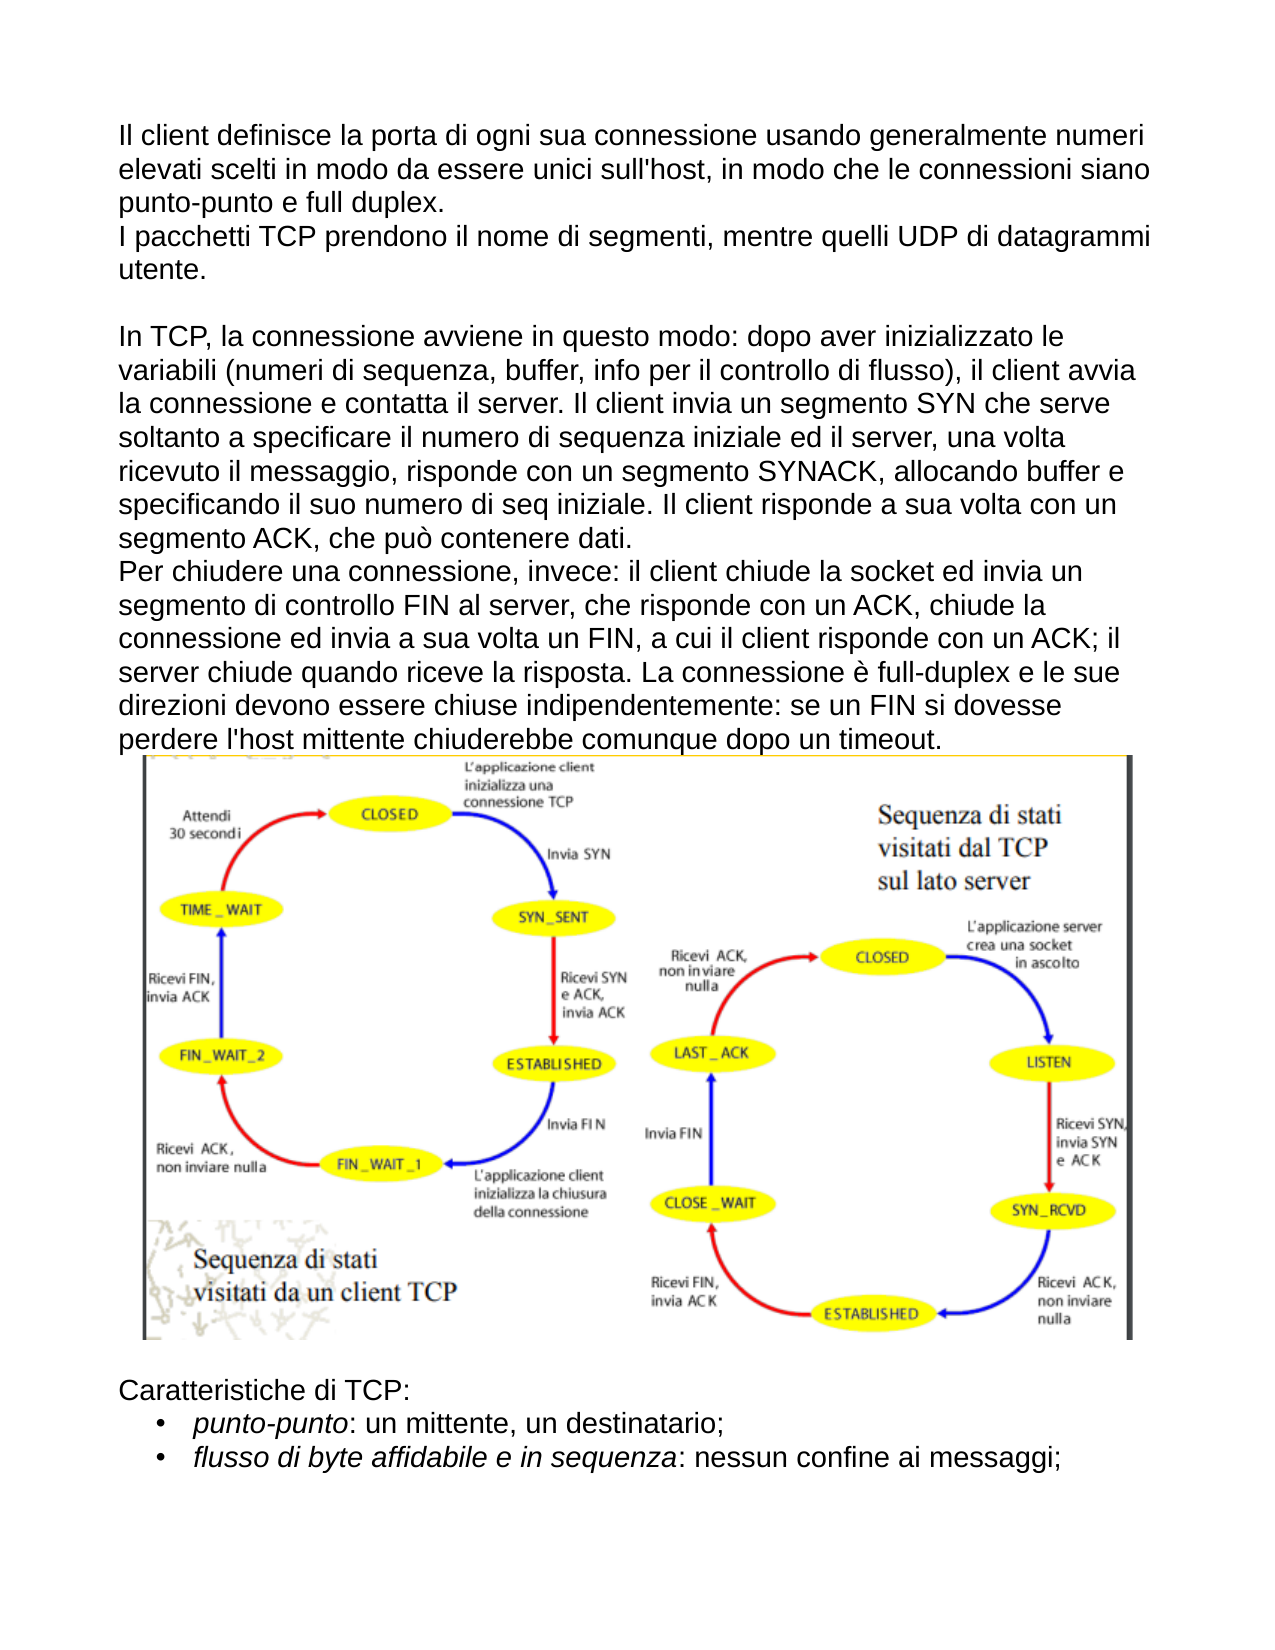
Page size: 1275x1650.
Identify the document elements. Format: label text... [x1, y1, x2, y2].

text Per chiudere una connessione, invece: il client chiude la socket ed invia un segmento di controllo FIN al server, che risponde con un ACK, chiude la connessione ed invia a sua volta un FIN, a cui il client risponde con un ACK; il server chiude quando riceve la risposta. La connessione è full-duplex e le sue direzioni devono essere chiuse indipendentemente: se un FIN si dovesse perdere l'host mittente chiuderebbe comunque dopo un timeout. [118, 554, 1157, 755]
list punto-punto: un mittente, un destinatario; [156, 1406, 1157, 1440]
picture [142, 755, 1133, 1340]
text Caratteristiche di TCP: [118, 1373, 1157, 1406]
text In TCP, la connessione avviene in questo modo: dopo aver inizializzato le variabili (numeri di sequenza, buffer, info per il controllo di flusso), il client avvia la connessione e contatta il server. Il client invia un segmento SYN che serve soltanto a specificare il numero di sequenza iniziale ed il server, una volta ricevuto il messaggio, risponde con un segmento SYNACK, allocando buffer e specificando il suo numero di seq iniziale. Il client risponde a sua volta con un segmento ACK, che può contenere dati. [118, 319, 1157, 554]
text Il client definisce la porta di ogni sua connessione usando generalmente numeri elevati scelti in modo da essere unici sull'host, in modo che le connessioni siano punto-punto e full duplex. [118, 118, 1157, 219]
text I pacchetti TCP prendono il nome di segmenti, mentre quelli UDP di datagrammi utente. [118, 219, 1157, 286]
list flusso di byte affidabile e in sequenza: nessun confine ai messaggi; [156, 1440, 1157, 1474]
